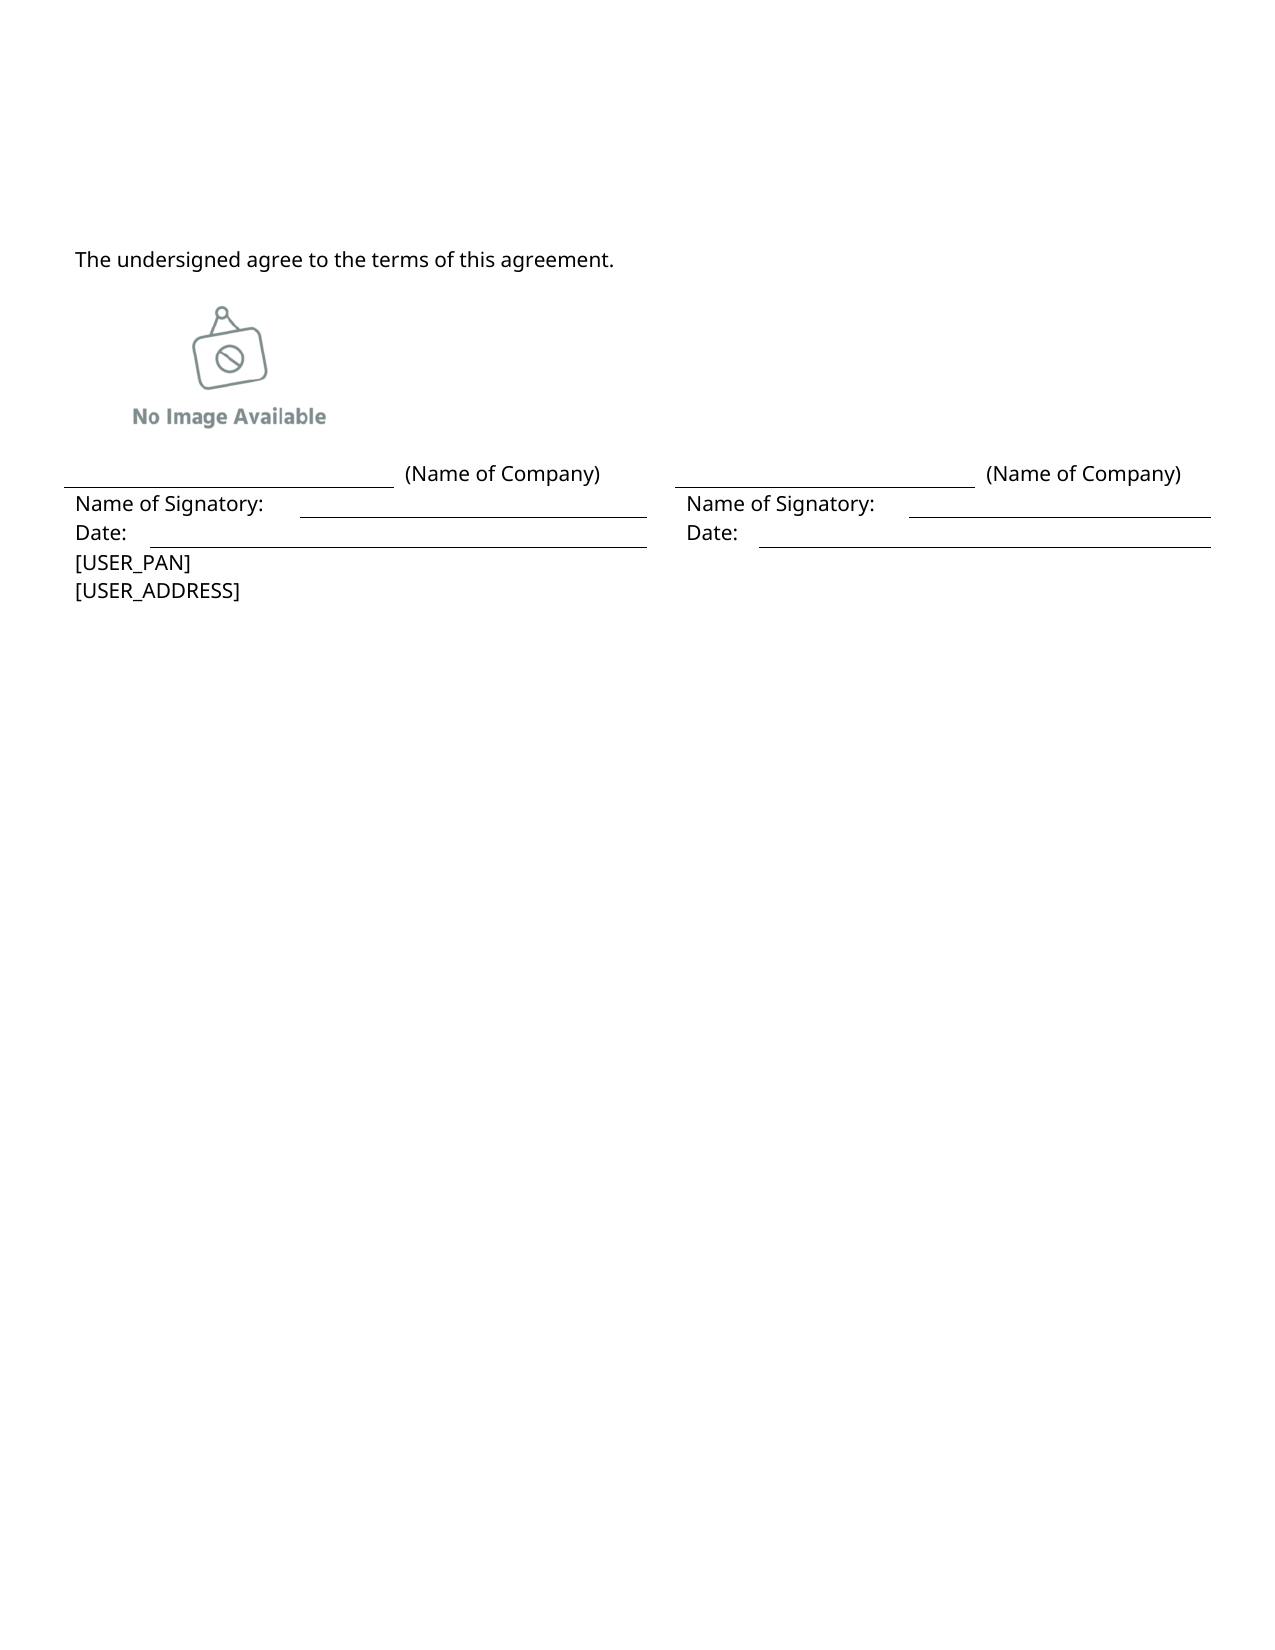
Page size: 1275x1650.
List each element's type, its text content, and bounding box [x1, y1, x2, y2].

table_cell Date: [64, 517, 150, 547]
table_header (Name of Company) [394, 274, 647, 487]
text [USER_ADDRESS] [75, 576, 1200, 604]
table_cell Date: [675, 517, 759, 547]
table_cell [909, 487, 1211, 517]
table_header [647, 274, 675, 487]
text [USER_PAN] [75, 548, 1200, 576]
table_cell [647, 487, 675, 517]
table_cell [150, 517, 647, 547]
text The undersigned agree to the terms of this agreement. [75, 246, 1200, 274]
table_cell [300, 487, 647, 517]
table_header (Name of Company) [975, 274, 1211, 487]
table_header [64, 274, 394, 487]
table_cell Name of Signatory: [675, 488, 909, 517]
table_cell [647, 517, 675, 547]
table_header [675, 274, 975, 487]
table_cell [759, 517, 1211, 547]
table_cell Name of Signatory: [64, 488, 300, 517]
picture [75, 274, 383, 459]
